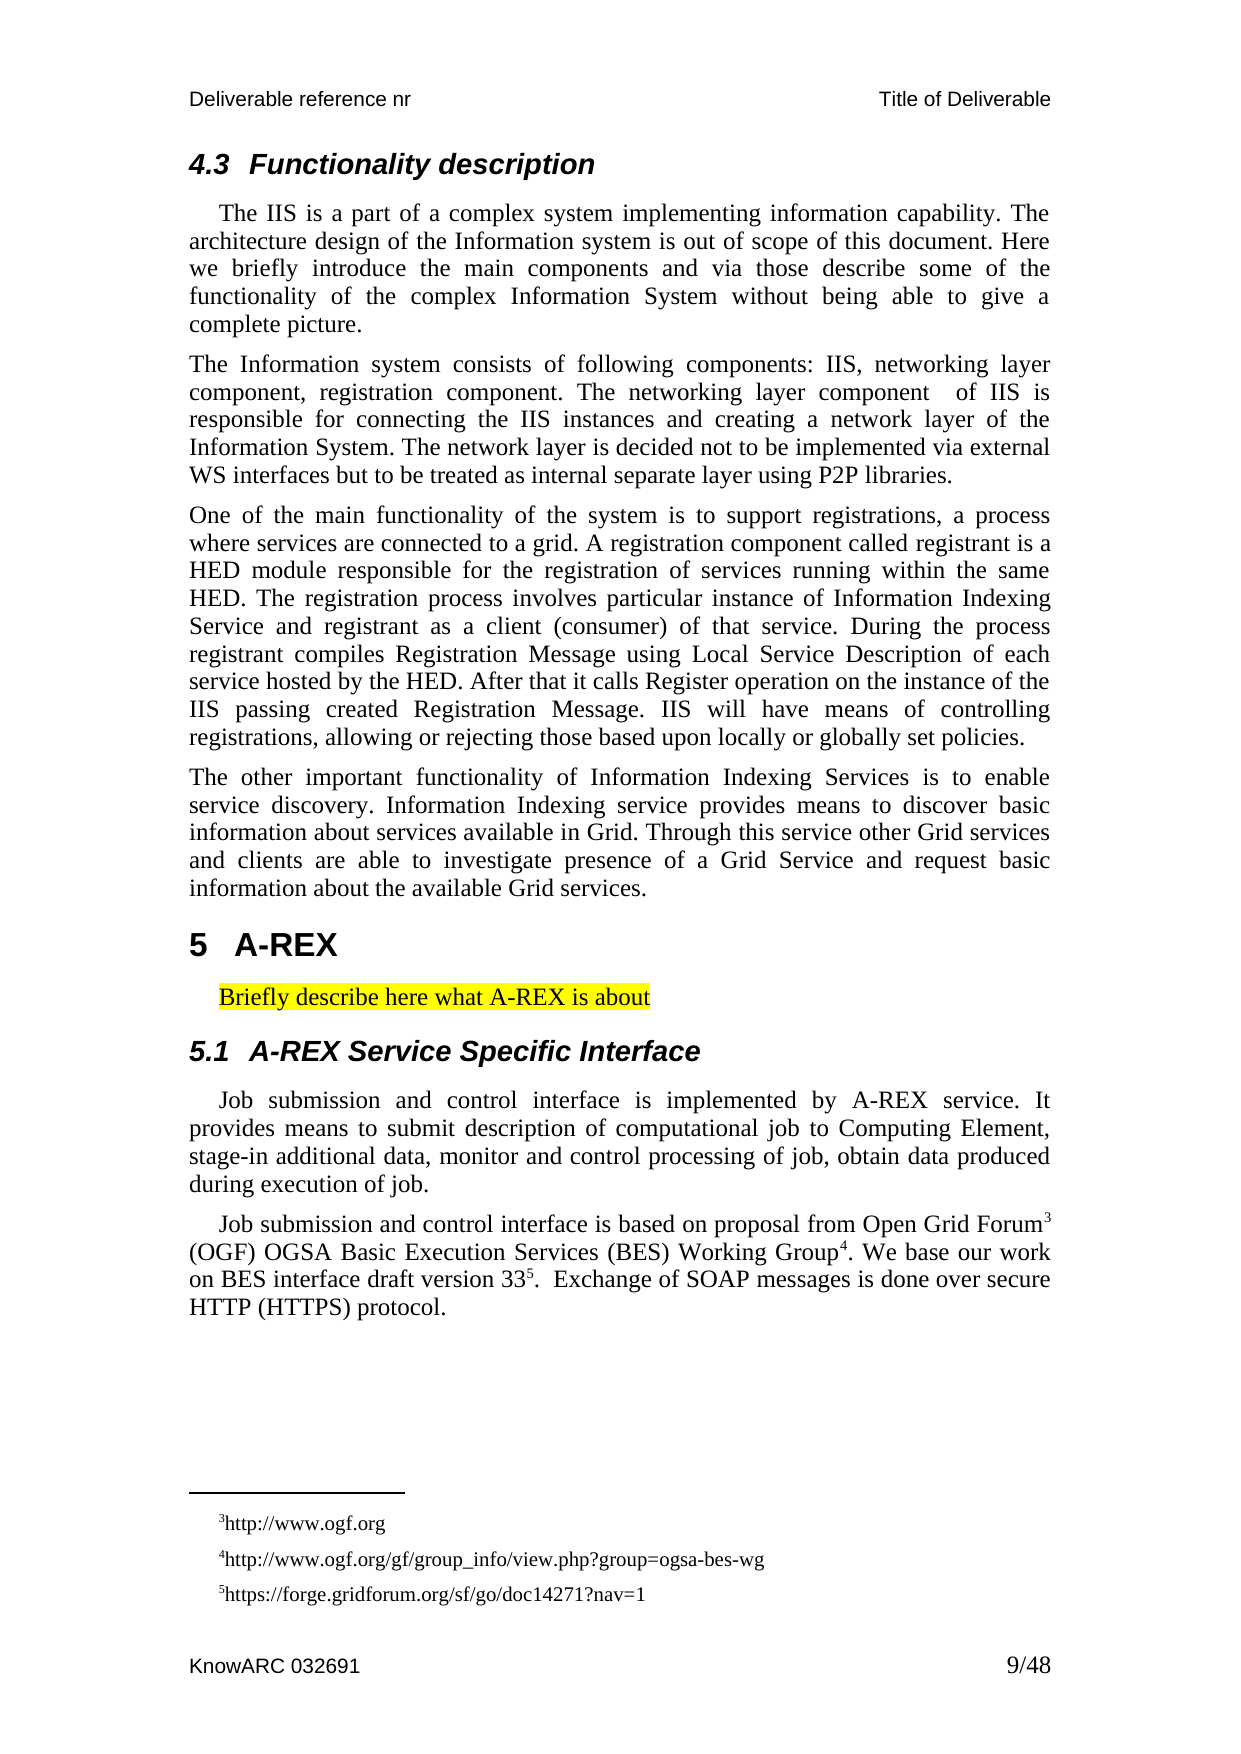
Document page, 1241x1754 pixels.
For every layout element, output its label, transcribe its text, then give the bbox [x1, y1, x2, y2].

subtitle Functionality description [189, 148, 1051, 180]
subtitle A-REX Service Specific Interface [189, 1035, 1051, 1068]
text http://www.ogf.org [189, 1512, 1051, 1535]
text The other important functionality of Information Indexing Services is to enable service discovery. Information Indexing service provides means to discover basic information about services available in Grid. Through this service other Grid services and clients are able to investigate presence of a Grid Service and request basic information about the available Grid services. [189, 763, 1051, 902]
text The IIS is a part of a complex system implementing information capability. The architecture design of the Information system is out of scope of this document. Here we briefly introduce the main components and via those describe some of the functionality of the complex Information System without being able to give a complete picture. [189, 199, 1051, 338]
text One of the main functionality of the system is to support registrations, a process where services are connected to a grid. A registration component called registrant is a HED module responsible for the registration of services running within the same HED. The registration process involves particular instance of Information Indexing Service and registrant as a client (consumer) of that service. During the process registrant compiles Registration Message using Local Service Description of each service hosted by the HED. After that it calls Register operation on the instance of the IIS passing created Registration Message. IIS will have means of controlling registrations, allowing or rejecting those based upon locally or globally set policies. [189, 501, 1051, 751]
subtitle A-REX [189, 927, 1051, 964]
text https://forge.gridforum.org/sf/go/doc14271?nav=1 [189, 1583, 1051, 1606]
text Briefly describe here what A-REX is about [189, 983, 1051, 1010]
text The Information system consists of following components: IIS, networking layer component, registration component. The networking layer component of IIS is responsible for connecting the IIS instances and creating a network layer of the Information System. The network layer is decided not to be implemented via external WS interfaces but to be treated as internal separate layer using P2P libraries. [189, 350, 1051, 489]
text http://www.ogf.org/gf/group_info/view.php?group=ogsa-bes-wg [189, 1547, 1051, 1571]
text Job submission and control interface is implemented by A-REX service. It provides means to submit description of computational job to Computing Element, stage-in additional data, monitor and control processing of job, obtain data produced during execution of job. [189, 1087, 1051, 1197]
text Job submission and control interface is based on proposal from Open Grid Forum (OGF) OGSA Basic Execution Services (BES) Working Group. We base our work on BES interface draft version 33. Exchange of SOAP messages is done over secure HTTP (HTTPS) protocol. [189, 1210, 1051, 1321]
